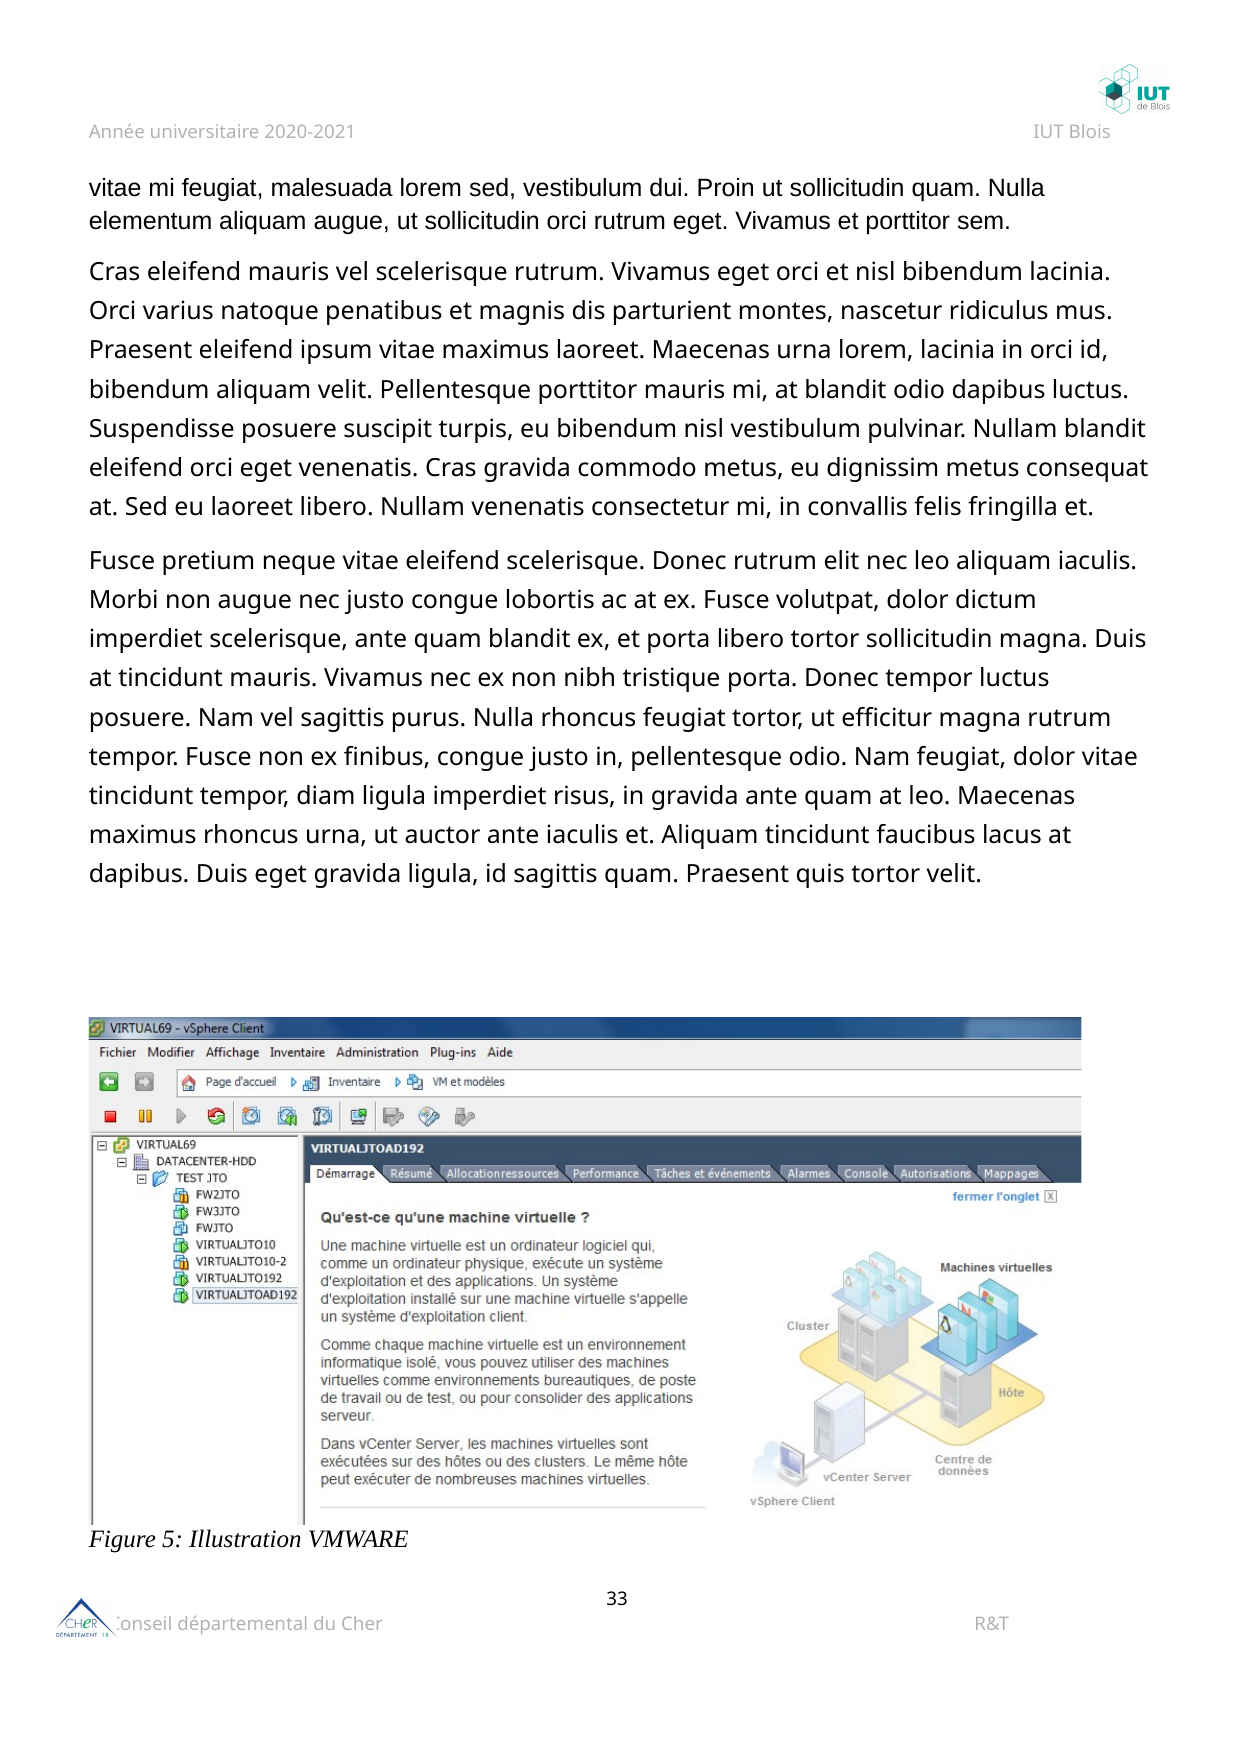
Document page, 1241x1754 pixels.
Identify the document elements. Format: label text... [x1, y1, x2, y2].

text Fusce pretium neque vitae eleifend scelerisque. Donec rutrum elit nec leo aliquam iaculis. Morbi non augue nec justo congue lobortis ac at ex. Fusce volutpat, dolor dictum imperdiet scelerisque, ante quam blandit ex, et porta libero tortor sollicitudin magna. Duis at tincidunt mauris. Vivamus nec ex non nibh tristique porta. Donec tempor luctus posuere. Nam vel sagittis purus. Nulla rhoncus feugiat tortor, ut efficitur magna rutrum tempor. Fusce non ex finibus, congue justo in, pellentesque odio. Nam feugiat, dolor vitae tincidunt tempor, diam ligula imperdiet risus, in gravida ante quam at leo. Maecenas maximus rhoncus urna, ut auctor ante iaculis et. Aliquam tincidunt faucibus lacus at dapibus. Duis eget gravida ligula, id sagittis quam. Praesent quis tortor velit. [88, 542, 1151, 890]
text Cras eleifend mauris vel scelerisque rutrum. Vivamus eget orci et nisl bibendum lacinia. Orci varius natoque penatibus et magnis dis parturient montes, nascetur ridiculus mus. Praesent eleifend ipsum vitae maximus laoreet. Maecenas urna lorem, lacinia in orci id, bibendum aliquam velit. Pellentesque porttitor mauris mi, at blandit odio dapibus luctus. Suspendisse posuere suscipit turpis, eu bibendum nisl vestibulum pulvinar. Nullam blandit eleifend orci eget venenatis. Cras gravida commodo metus, eu dignissim metus consequat at. Sed eu laoreet libero. Nullam venenatis consectetur mi, in convallis felis fringilla et. [88, 254, 1151, 523]
picture [56, 1598, 117, 1637]
picture [1098, 64, 1170, 114]
text Figure 5: Illustration VMWARE [88, 1525, 1081, 1553]
picture [88, 1017, 1082, 1525]
text vitae mi feugiat, malesuada lorem sed, vestibulum dui. Proin ut sollicitudin quam. Nulla elementum aliquam augue, ut sollicitudin orci rutrum eget. Vivamus et porttitor sem. [88, 173, 1151, 235]
